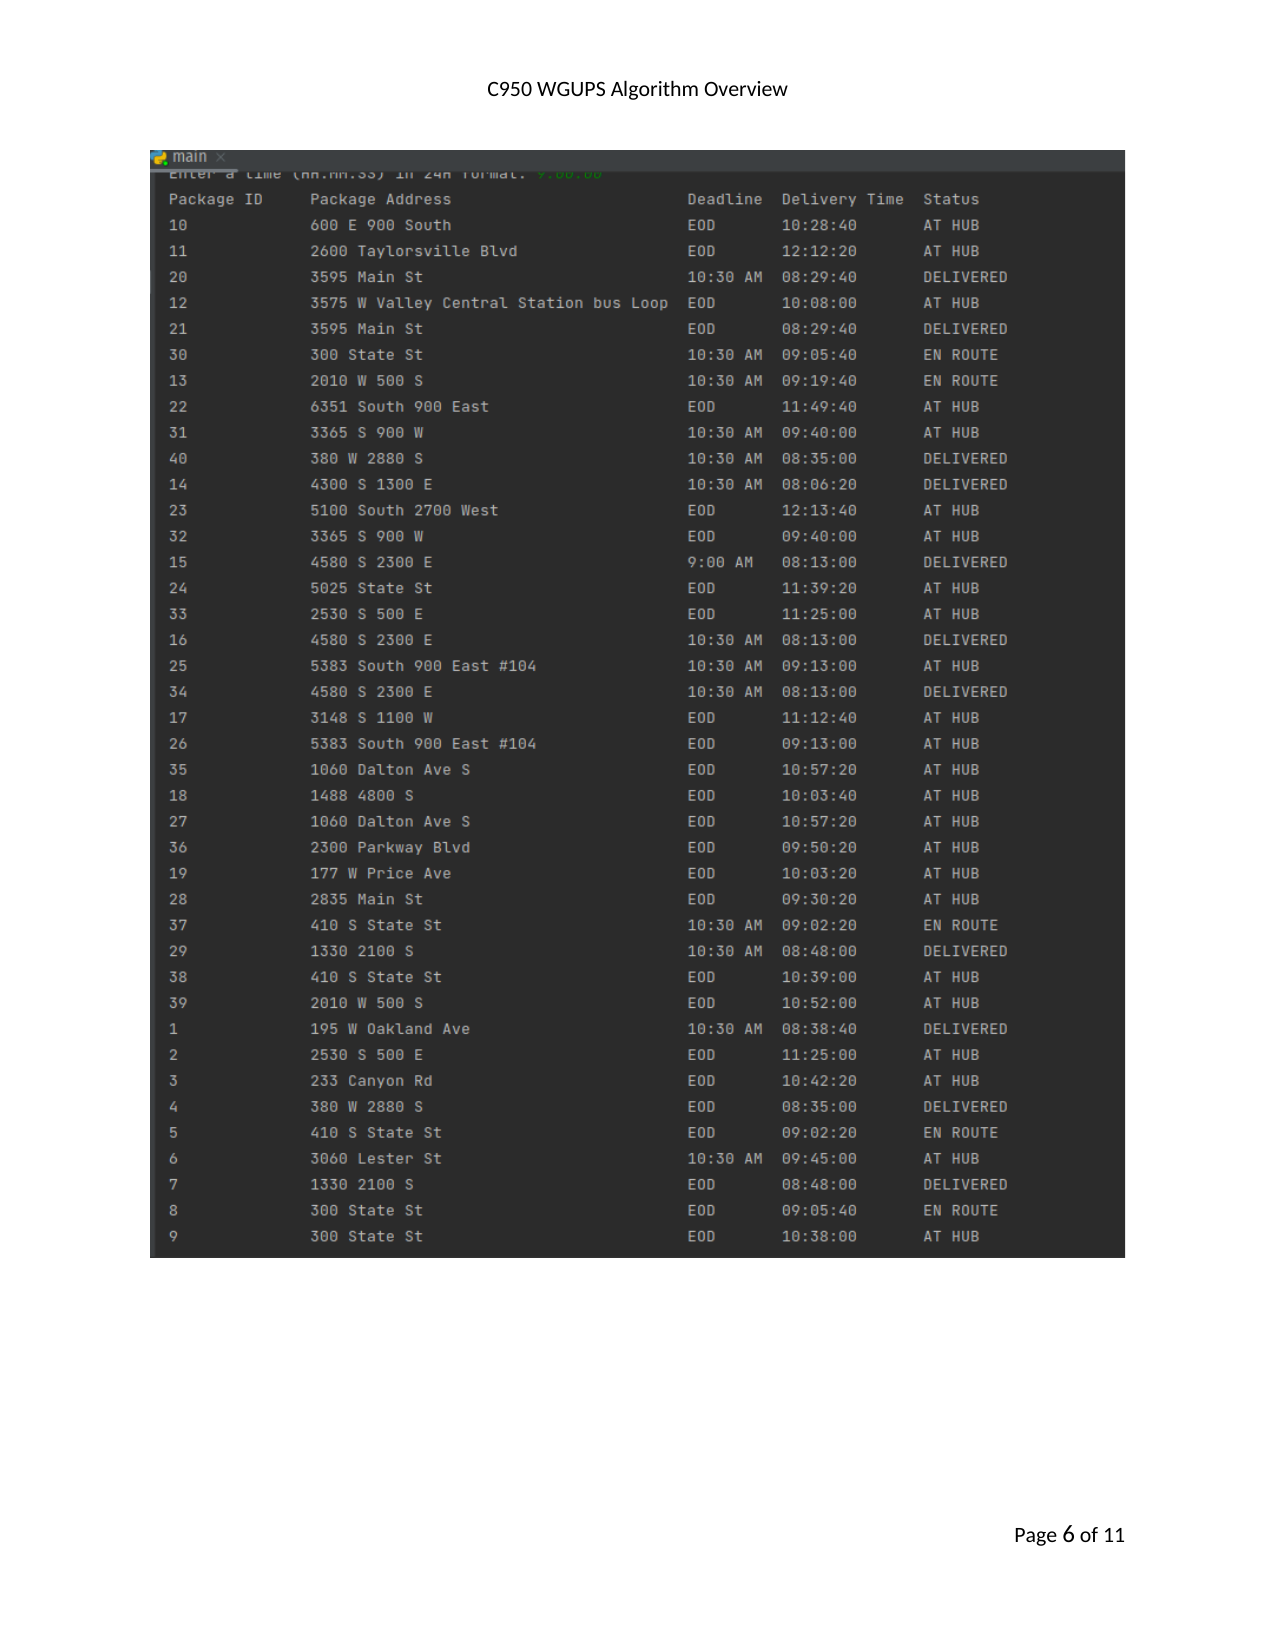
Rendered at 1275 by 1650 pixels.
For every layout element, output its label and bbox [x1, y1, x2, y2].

picture [150, 150, 1125, 1258]
